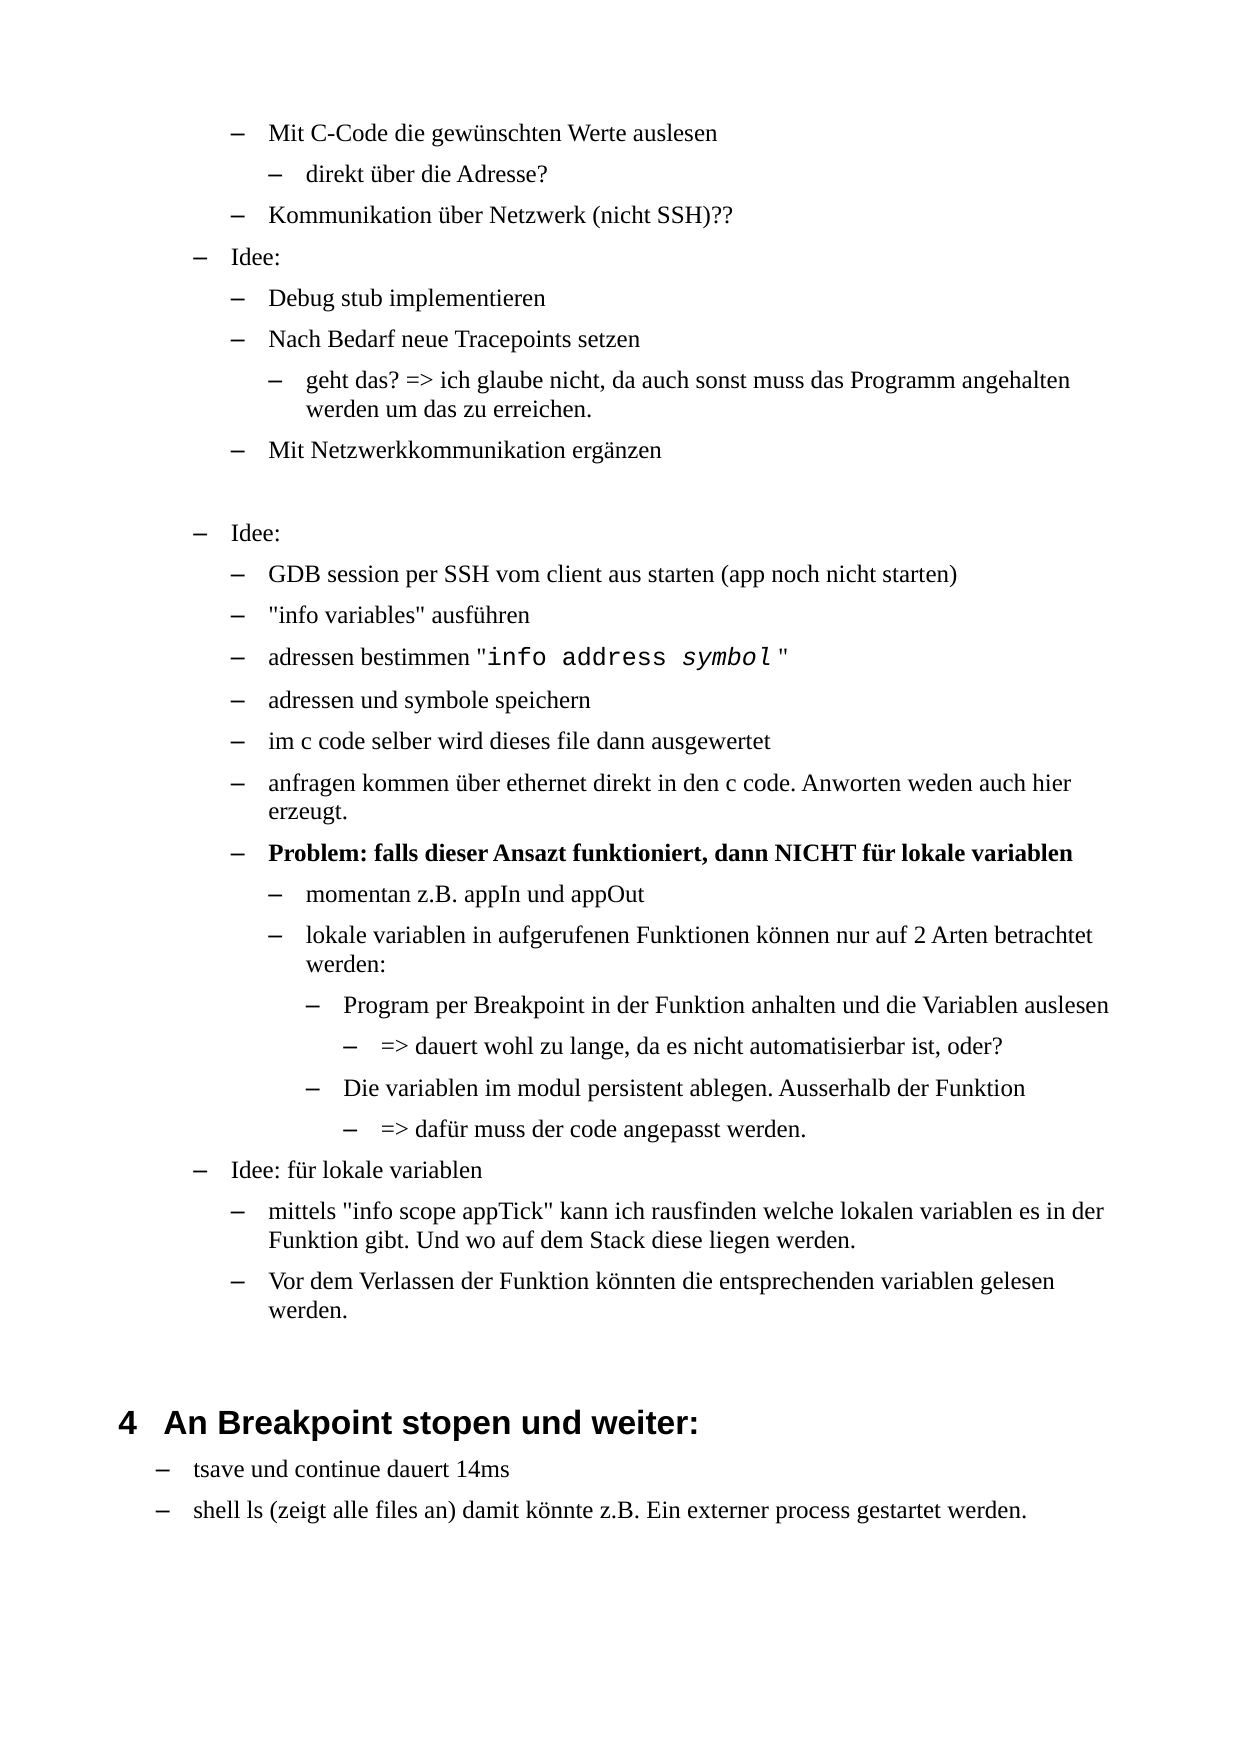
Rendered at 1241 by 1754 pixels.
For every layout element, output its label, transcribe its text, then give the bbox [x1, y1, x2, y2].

list shell ls (zeigt alle files an) damit könnte z.B. Ein externer process gestartet werden. [156, 1495, 1122, 1524]
list lokale variablen in aufgerufenen Funktionen können nur auf 2 Arten betrachtet werden: [268, 920, 1122, 978]
list Die variablen im modul persistent ablegen. Ausserhalb der Funktion [306, 1073, 1122, 1101]
subtitle An Breakpoint stopen und weiter: [118, 1403, 1122, 1441]
list GDB session per SSH vom client aus starten (app noch nicht starten) [231, 559, 1122, 588]
list "info variables" ausführen [231, 601, 1122, 629]
list Nach Bedarf neue Tracepoints setzen [231, 324, 1122, 353]
list anfragen kommen über ethernet direkt in den c code. Anworten weden auch hier erzeugt. [231, 768, 1122, 825]
list Kommunikation über Netzwerk (nicht SSH)?? [231, 201, 1122, 229]
list Program per Breakpoint in der Funktion anhalten und die Variablen auslesen [306, 990, 1122, 1019]
list adressen bestimmen "info address symbol " [231, 642, 1122, 673]
list Problem: falls dieser Ansazt funktioniert, dann NICHT für lokale variablen [231, 838, 1122, 866]
list Idee: [193, 518, 1122, 547]
list Debug stub implementieren [231, 283, 1122, 312]
list => dauert wohl zu lange, da es nicht automatisierbar ist, oder? [343, 1031, 1122, 1060]
list Mit C-Code die gewünschten Werte auslesen [231, 118, 1122, 147]
list tsave und continue dauert 14ms [156, 1454, 1122, 1483]
list mittels "info scope appTick" kann ich rausfinden welche lokalen variablen es in der Funktion gibt. Und wo auf dem Stack diese liegen werden. [231, 1196, 1122, 1254]
list Idee: für lokale variablen [193, 1155, 1122, 1184]
list adressen und symbole speichern [231, 685, 1122, 714]
list geht das? => ich glaube nicht, da auch sonst muss das Programm angehalten werden um das zu erreichen. [268, 366, 1122, 423]
list => dafür muss der code angepasst werden. [343, 1114, 1122, 1143]
list im c code selber wird dieses file dann ausgewertet [231, 726, 1122, 755]
list Idee: [193, 242, 1122, 271]
list Mit Netzwerkkommunikation ergänzen [231, 436, 1122, 464]
list direkt über die Adresse? [268, 159, 1122, 188]
list Vor dem Verlassen der Funktion könnten die entsprechenden variablen gelesen werden. [231, 1266, 1122, 1324]
list momentan z.B. appIn und appOut [268, 879, 1122, 908]
